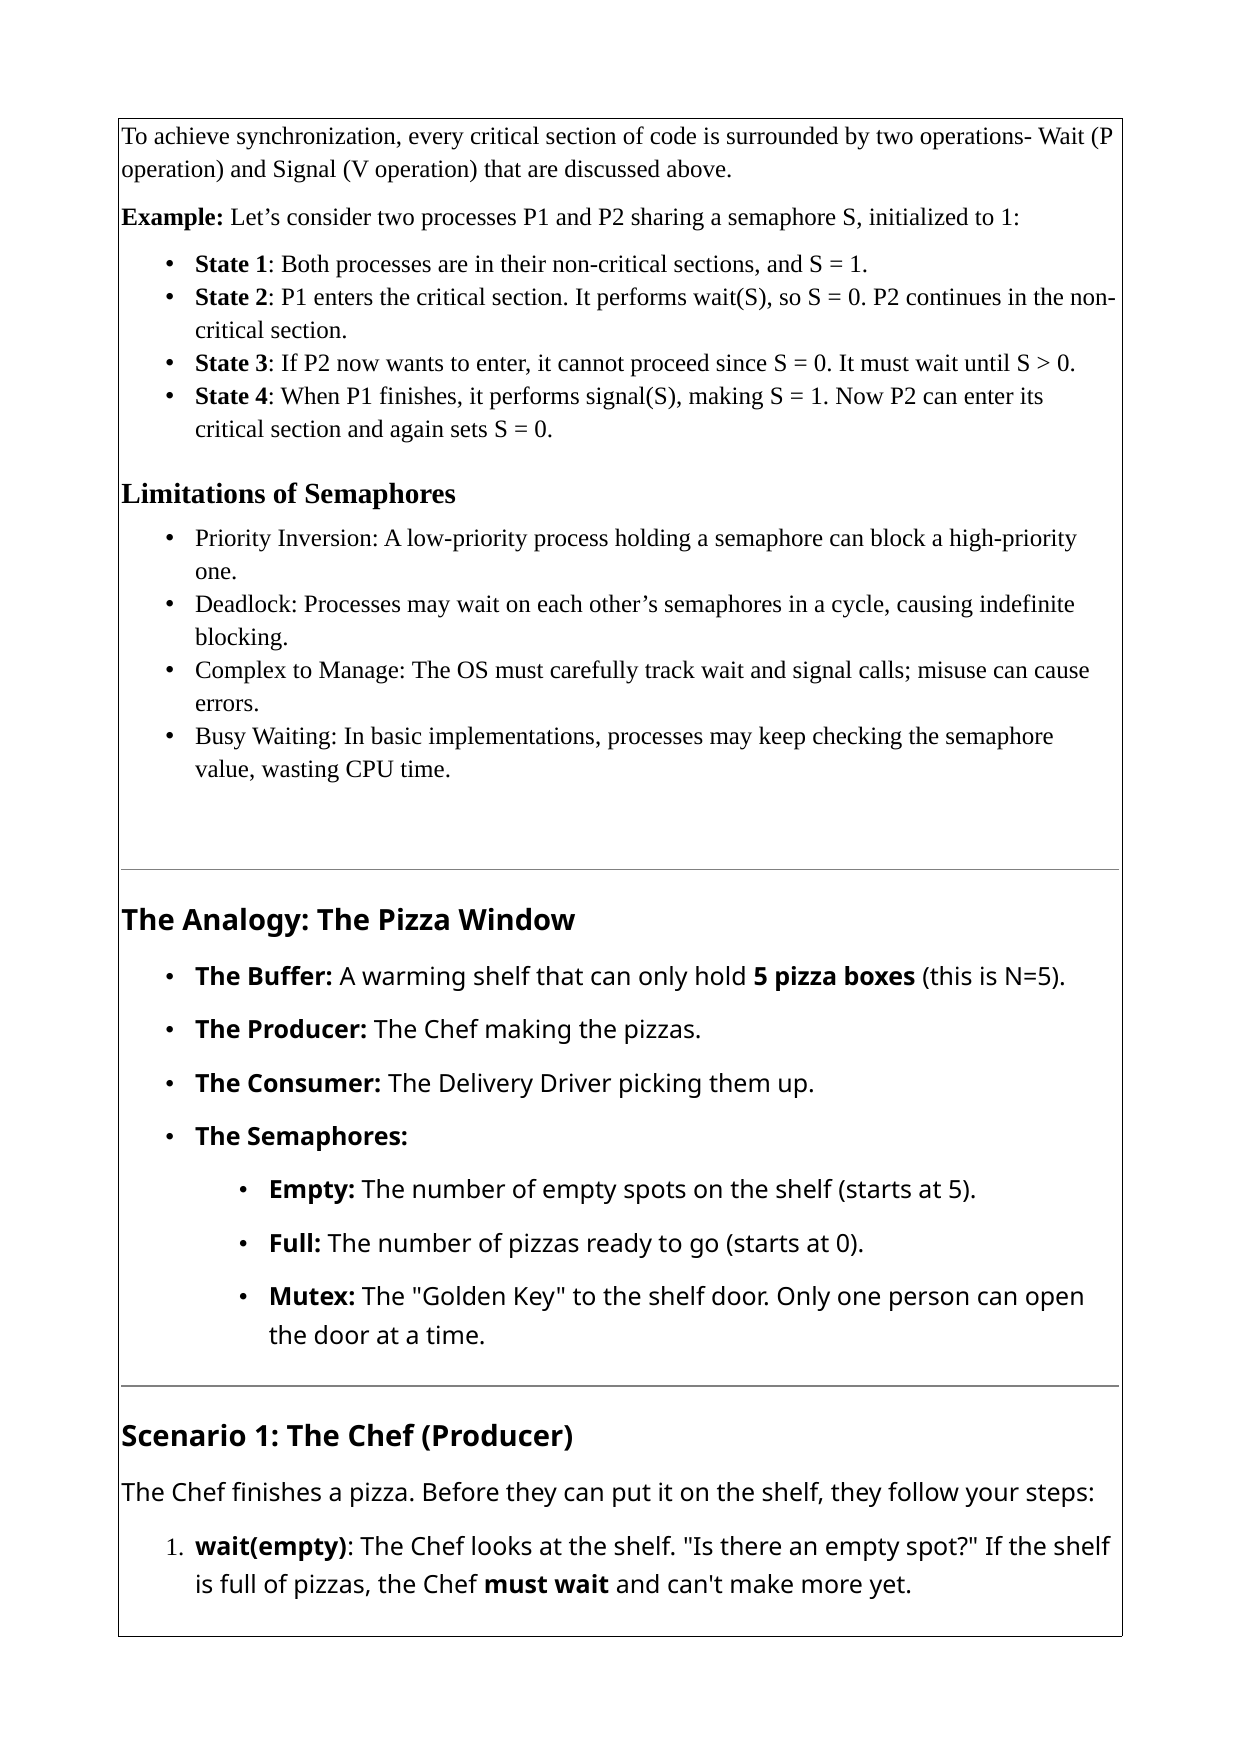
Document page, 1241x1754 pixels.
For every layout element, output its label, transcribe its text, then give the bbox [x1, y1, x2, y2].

list Empty: The number of empty spots on the shelf (starts at 5). [239, 1172, 1119, 1206]
list State 2: P1 enters the critical section. It performs wait(S), so S = 0. P2 continues in the non-critical section. [165, 282, 1119, 344]
list State 1: Both processes are in their non-critical sections, and S = 1. [165, 249, 1119, 278]
text To achieve synchronization, every critical section of code is surrounded by two operations- Wait (P operation) and Signal (V operation) that are discussed above. [121, 121, 1119, 183]
list Priority Inversion: A low-priority process holding a semaphore can block a high-priority one. [165, 523, 1119, 584]
text Example: Let’s consider two processes P1 and P2 sharing a semaphore S, initialized to 1: [121, 202, 1119, 231]
list The Producer: The Chef making the pizzas. [165, 1012, 1119, 1046]
subtitle The Analogy: The Pizza Window [121, 899, 1119, 939]
list Full: The number of pizzas ready to go (starts at 0). [239, 1226, 1119, 1259]
text The Chef finishes a pizza. Before they can put it on the shelf, they follow your steps: [121, 1475, 1119, 1509]
list The Semaphores: [165, 1119, 1119, 1153]
list wait(empty): The Chef looks at the shelf. "Is there an empty spot?" If the shelf is full of pizzas, the Chef must wait and can't make more yet. [165, 1528, 1119, 1601]
list Deadlock: Processes may wait on each other’s semaphores in a cycle, causing indefinite blocking. [165, 589, 1119, 651]
list The Buffer: A warming shelf that can only hold 5 pizza boxes (this is N=5). [165, 959, 1119, 993]
subtitle Limitations of Semaphores [121, 477, 1119, 510]
list State 4: When P1 finishes, it performs signal(S), making S = 1. Now P2 can enter its critical section and again sets S = 0. [165, 381, 1119, 443]
list Complex to Manage: The OS must carefully track wait and signal calls; misuse can cause errors. [165, 655, 1119, 717]
list The Consumer: The Delivery Driver picking them up. [165, 1066, 1119, 1099]
list State 3: If P2 now wants to enter, it cannot proceed since S = 0. It must wait until S > 0. [165, 348, 1119, 377]
list Mutex: The "Golden Key" to the shelf door. Only one person can open the door at a time. [239, 1279, 1119, 1352]
list Busy Waiting: In basic implementations, processes may keep checking the semaphore value, wasting CPU time. [165, 721, 1119, 783]
subtitle Scenario 1: The Chef (Producer) [121, 1415, 1119, 1455]
